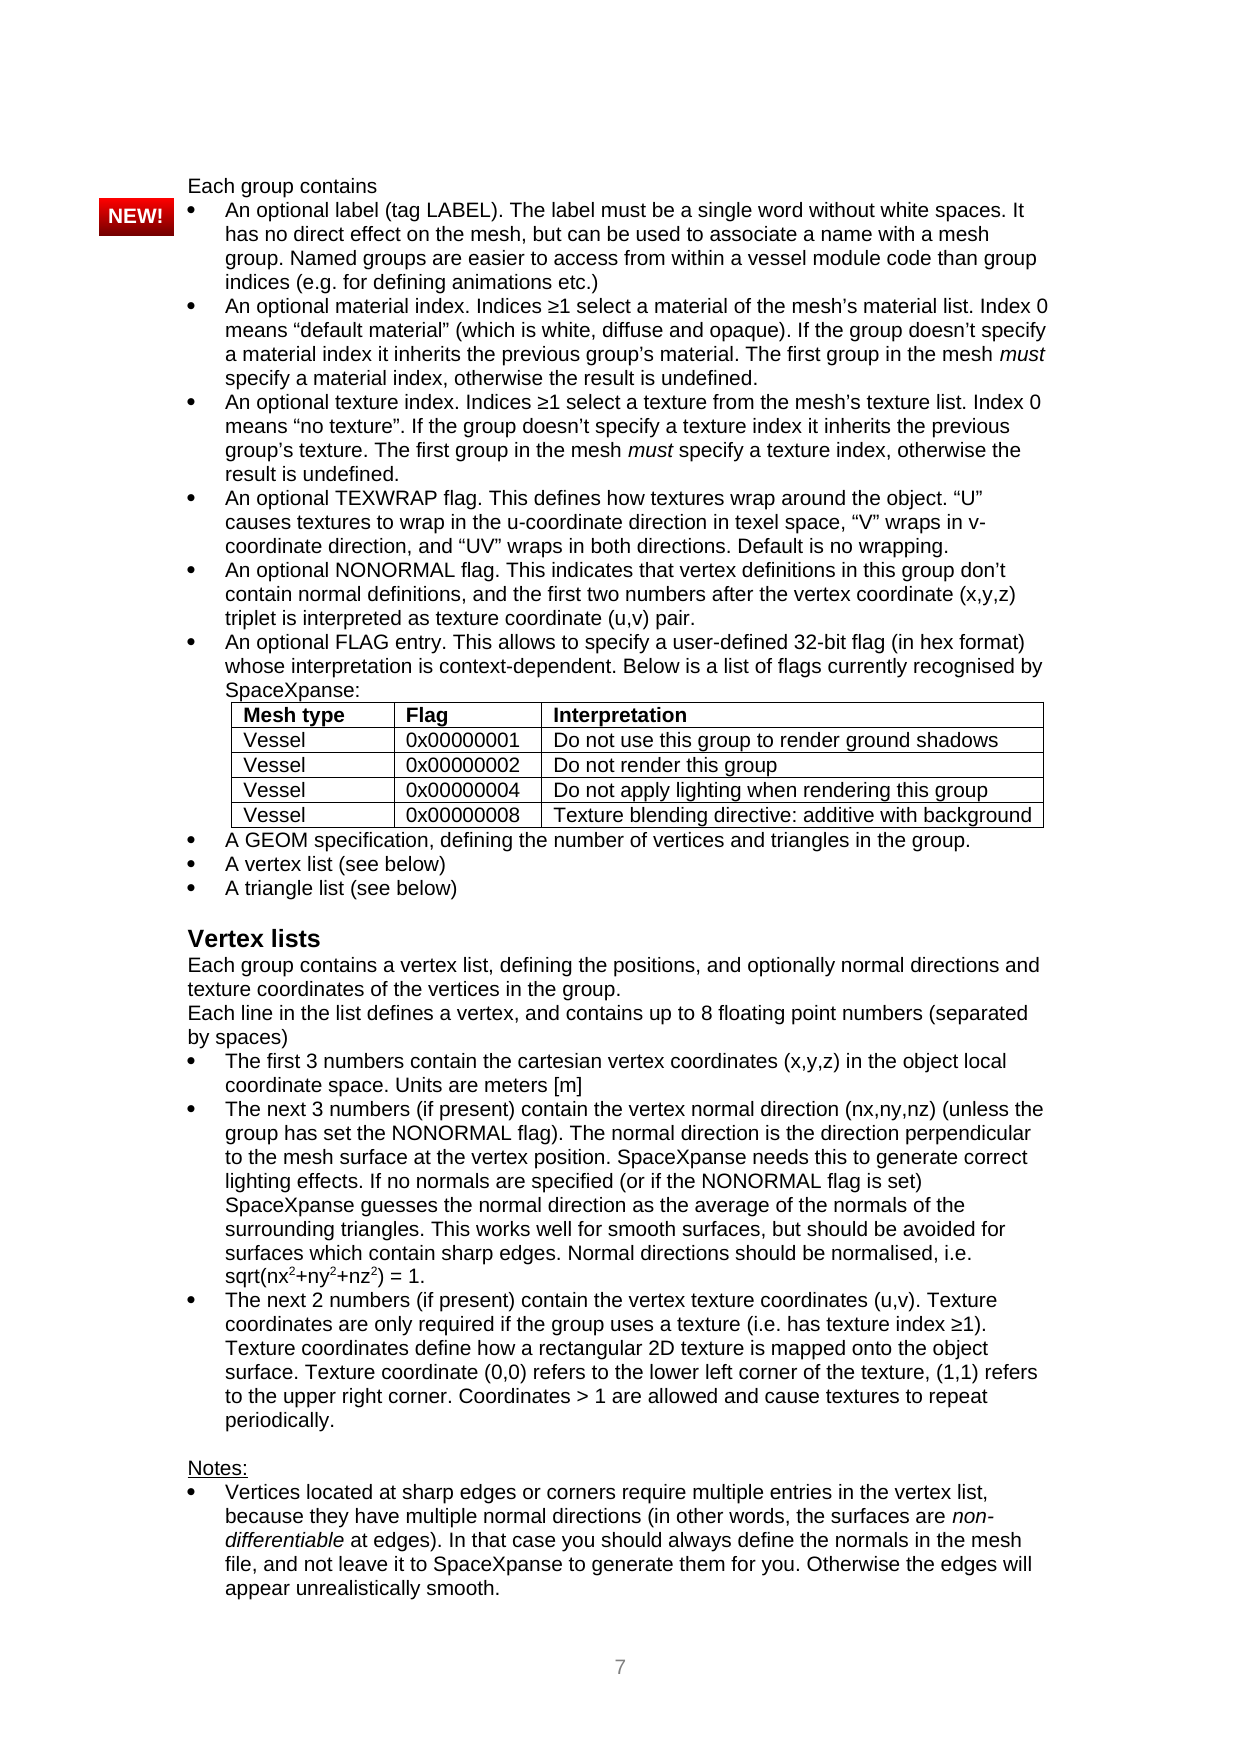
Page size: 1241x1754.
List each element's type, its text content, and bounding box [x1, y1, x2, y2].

table_cell Vessel [232, 803, 394, 827]
table_cell 0x00000002 [395, 753, 541, 777]
list An optional FLAG entry. This allows to specify a user-defined 32-bit flag (in hex format) whose interpretation is context-dependent. Below is a list of flags currently recognised by SpaceXpanse: [187, 630, 1053, 702]
text Vertex lists [187, 924, 1053, 953]
list A triangle list (see below) [187, 876, 1053, 900]
list A GEOM specification, defining the number of vertices and triangles in the group. [187, 828, 1053, 852]
table_header Interpretation [542, 703, 1043, 727]
table_cell Do not render this group [542, 753, 1043, 777]
list The next 3 numbers (if present) contain the vertex normal direction (nx,ny,nz) (unless the group has set the NONORMAL flag). The normal direction is the direction perpendicular to the mesh surface at the vertex position. SpaceXpanse needs this to generate correct lighting effects. If no normals are specified (or if the NONORMAL flag is set) SpaceXpanse guesses the normal direction as the average of the normals of the surrounding triangles. This works well for smooth surfaces, but should be avoided for surfaces which contain sharp edges. Normal directions should be normalised, i.e. sqrt(nx2+ny2+nz2) = 1. [187, 1096, 1053, 1288]
list NEW! [108, 204, 165, 228]
text Each group contains a vertex list, defining the positions, and optionally normal directions and texture coordinates of the vertices in the group. [187, 953, 1053, 1001]
table_header Mesh type [232, 703, 394, 727]
text Notes: [187, 1456, 1053, 1480]
table_cell Do not apply lighting when rendering this group [542, 778, 1043, 802]
list An optional TEXWRAP flag. This defines how textures wrap around the object. “U” causes textures to wrap in the u-coordinate direction in texel space, “V” wraps in v-coordinate direction, and “UV” wraps in both directions. Default is no wrapping. [187, 486, 1053, 558]
table_cell 0x00000008 [395, 803, 541, 827]
table_cell Do not use this group to render ground shadows [542, 728, 1043, 752]
list An optional material index. Indices ≥1 select a material of the mesh’s material list. Index 0 means “default material” (which is white, diffuse and opaque). If the group doesn’t specify a material index it inherits the previous group’s material. The first group in the mesh must specify a material index, otherwise the result is undefined. [187, 294, 1053, 390]
table_cell 0x00000001 [395, 728, 541, 752]
list The next 2 numbers (if present) contain the vertex texture coordinates (u,v). Texture coordinates are only required if the group uses a texture (i.e. has texture index ≥1). Texture coordinates define how a rectangular 2D texture is mapped onto the object surface. Texture coordinate (0,0) refers to the lower left corner of the texture, (1,1) refers to the upper right corner. Coordinates > 1 are allowed and cause textures to repeat periodically. [187, 1288, 1053, 1432]
table_header Flag [395, 703, 541, 727]
table_cell Vessel [232, 778, 394, 802]
list A vertex list (see below) [187, 852, 1053, 876]
table_cell Vessel [232, 728, 394, 752]
text Each line in the list defines a vertex, and contains up to 8 floating point numbers (separated by spaces) [187, 1001, 1053, 1048]
list Vertices located at sharp edges or corners require multiple entries in the vertex list, because they have multiple normal directions (in other words, the surfaces are non-differentiable at edges). In that case you should always define the normals in the mesh file, and not leave it to SpaceXpanse to generate them for you. Otherwise the edges will appear unrealistically smooth. [187, 1480, 1053, 1600]
table_cell Texture blending directive: additive with background [542, 803, 1043, 827]
list An optional texture index. Indices ≥1 select a texture from the mesh’s texture list. Index 0 means “no texture”. If the group doesn’t specify a texture index it inherits the previous group’s texture. The first group in the mesh must specify a texture index, otherwise the result is undefined. [187, 390, 1053, 486]
list The first 3 numbers contain the cartesian vertex coordinates (x,y,z) in the object local coordinate space. Units are meters [m] [187, 1048, 1053, 1096]
table_cell 0x00000004 [395, 778, 541, 802]
table_cell Vessel [232, 753, 394, 777]
list An optional NONORMAL flag. This indicates that vertex definitions in this group don’t contain normal definitions, and the first two numbers after the vertex coordinate (x,y,z) triplet is interpreted as texture coordinate (u,v) pair. [187, 558, 1053, 630]
list An optional label (tag LABEL). The label must be a single word without white spaces. It has no direct effect on the mesh, but can be used to associate a name with a mesh group. Named groups are easier to access from within a vessel module code than group indices (e.g. for defining animations etc.) [187, 198, 1053, 294]
text Each group contains [187, 174, 1053, 198]
